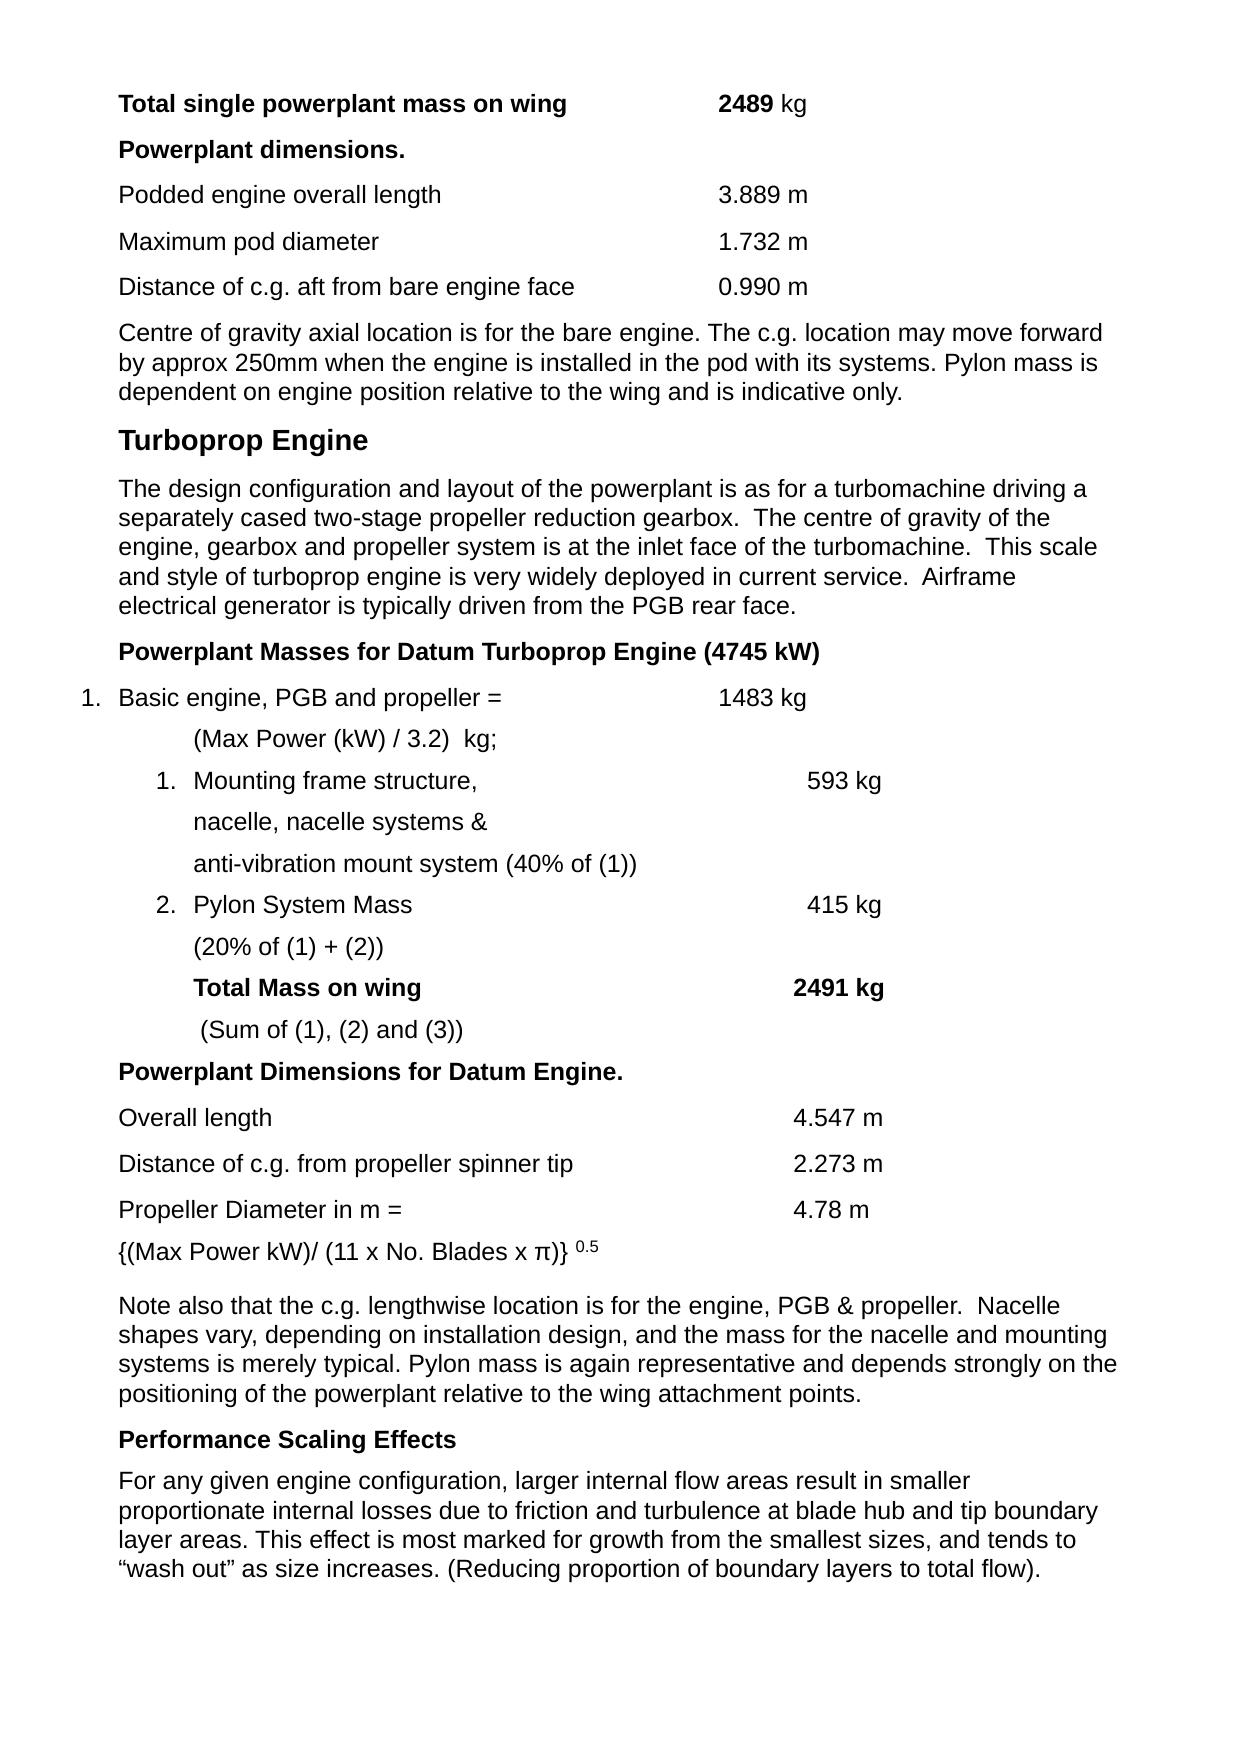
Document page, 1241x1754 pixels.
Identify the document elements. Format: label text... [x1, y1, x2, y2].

text Distance of c.g. aft from bare engine face 0.990 m [118, 272, 1122, 301]
text Propeller Diameter in m = 4.78 m [118, 1195, 1122, 1223]
text Powerplant dimensions. [118, 134, 1122, 163]
text Maximum pod diameter 1.732 m [118, 226, 1122, 255]
text Overall length 4.547 m [118, 1103, 1122, 1132]
text Turboprop Engine [118, 423, 1122, 456]
text Powerplant Masses for Datum Turboprop Engine (4745 kW) [118, 637, 1122, 665]
text Distance of c.g. from propeller spinner tip 2.273 m [118, 1149, 1122, 1178]
text Total single powerplant mass on wing 2489 kg [118, 89, 1122, 117]
list (Max Power (kW) / 3.2) kg; [193, 724, 1122, 753]
list Pylon System Mass 415 kg [156, 890, 1122, 919]
text {(Max Power kW)/ (11 x No. Blades x π)} 0.5 [118, 1237, 1122, 1265]
list anti-vibration mount system (40% of (1)) [193, 849, 1122, 877]
list Mounting frame structure, 593 kg [156, 766, 1122, 794]
text The design configuration and layout of the powerplant is as for a turbomachine driving a separately cased two-stage propeller reduction gearbox. The centre of gravity of the engine, gearbox and propeller system is at the inlet face of the turbomachine. This scale and style of turboprop engine is very widely deployed in current service. Airframe electrical generator is typically driven from the PGB rear face. [118, 474, 1122, 619]
list Basic engine, PGB and propeller = 1483 kg [81, 683, 1122, 711]
text For any given engine configuration, larger internal flow areas result in smaller proportionate internal losses due to friction and turbulence at blade hub and tip boundary layer areas. This effect is most marked for growth from the smallest sizes, and tends to “wash out” as size increases. (Reducing proportion of boundary layers to total flow). [118, 1466, 1122, 1583]
list Total Mass on wing 2491 kg [193, 973, 1122, 1002]
text Performance Scaling Effects [118, 1424, 1122, 1453]
list (Sum of (1), (2) and (3)) [193, 1015, 1122, 1044]
list nacelle, nacelle systems & [193, 807, 1122, 836]
text Powerplant Dimensions for Datum Engine. [118, 1057, 1122, 1086]
text Note also that the c.g. lengthwise location is for the engine, PGB & propeller. Nacelle shapes vary, depending on installation design, and the mass for the nacelle and mounting systems is merely typical. Pylon mass is again representative and depends strongly on the positioning of the powerplant relative to the wing attachment points. [118, 1291, 1122, 1407]
text Centre of gravity axial location is for the bare engine. The c.g. location may move forward by approx 250mm when the engine is installed in the pod with its systems. Pylon mass is dependent on engine position relative to the wing and is indicative only. [118, 318, 1122, 406]
list (20% of (1) + (2)) [193, 932, 1122, 960]
text Podded engine overall length 3.889 m [118, 181, 1122, 209]
